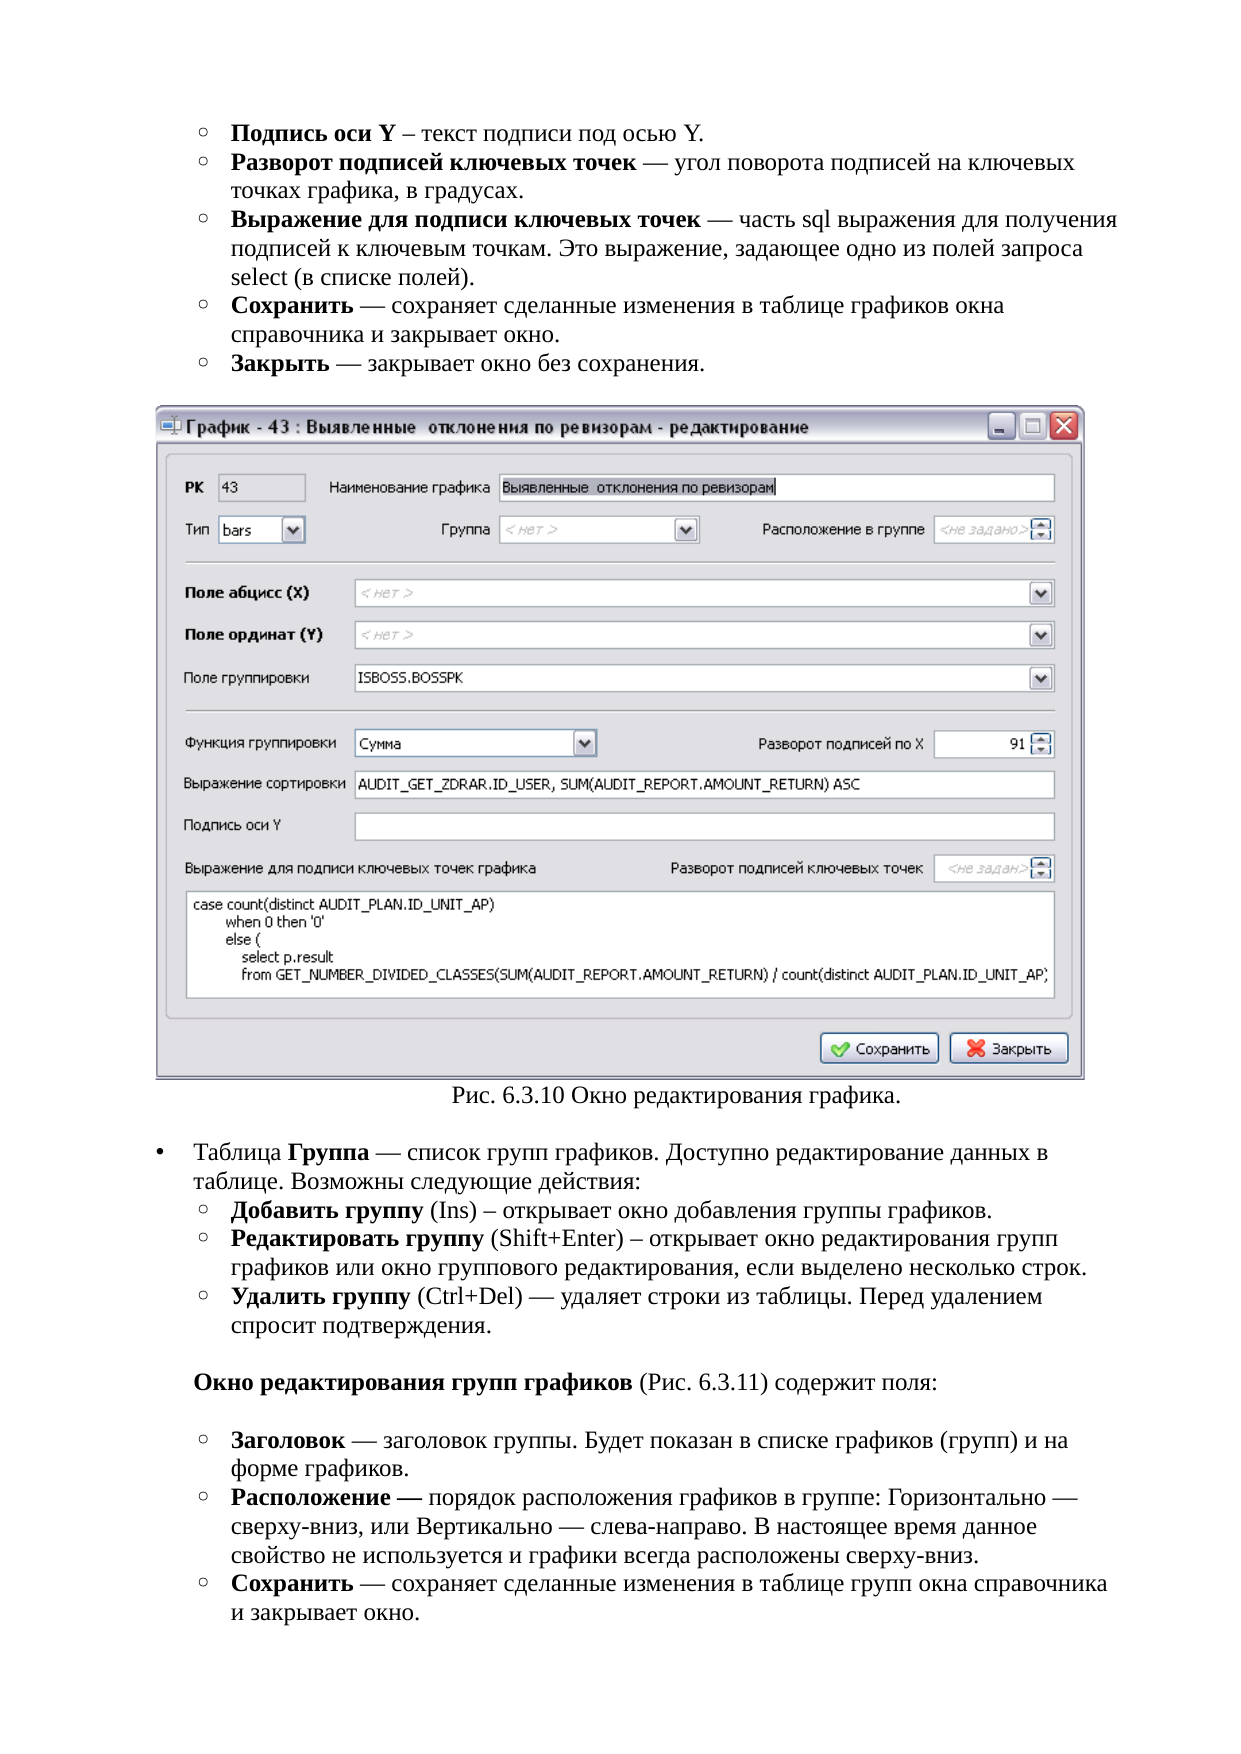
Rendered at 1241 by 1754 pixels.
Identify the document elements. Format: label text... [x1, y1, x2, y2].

list Таблица Группа — список групп графиков. Доступно редактирование данных в таблице. Возможны следующие действия: [156, 1137, 1122, 1195]
list Заголовок — заголовок группы. Будет показан в списке графиков (групп) и на форме графиков. [193, 1425, 1122, 1482]
list Удалить группу (Ctrl+Del) — удаляет строки из таблицы. Перед удалением спросит подтверждения. [193, 1281, 1122, 1338]
list Подпись оси Y – текст подписи под осью Y. [193, 118, 1122, 147]
list Редактировать группу (Shift+Enter) – открывает окно редактирования групп графиков или окно группового редактирования, если выделено несколько строк. [193, 1223, 1122, 1281]
list Сохранить — сохраняет сделанные изменения в таблице графиков окна справочника и закрывает окно. [193, 291, 1122, 348]
picture [155, 405, 1085, 1080]
list Разворот подписей ключевых точек — угол поворота подписей на ключевых точках графика, в градусах. [193, 147, 1122, 204]
list Добавить группу (Ins) – открывает окно добавления группы графиков. [193, 1195, 1122, 1223]
list Выражение для подписи ключевых точек — часть sql выражения для получения подписей к ключевым точкам. Это выражение, задающее одно из полей запроса select (в списке полей). [193, 204, 1122, 291]
list Сохранить — сохраняет сделанные изменения в таблице групп окна справочника и закрывает окно. [193, 1568, 1122, 1626]
list Расположение — порядок расположения графиков в группе: Горизонтально — сверху-вниз, или Вертикально — слева-направо. В настоящее время данное свойство не используется и графики всегда расположены сверху-вниз. [193, 1482, 1122, 1568]
list Закрыть — закрывает окно без сохранения. [193, 348, 1122, 377]
list Рис. 6.3.10 Окно редактирования графика. [193, 406, 1122, 1108]
list Окно редактирования групп графиков (Рис. 6.3.11) содержит поля: [156, 1367, 1122, 1396]
